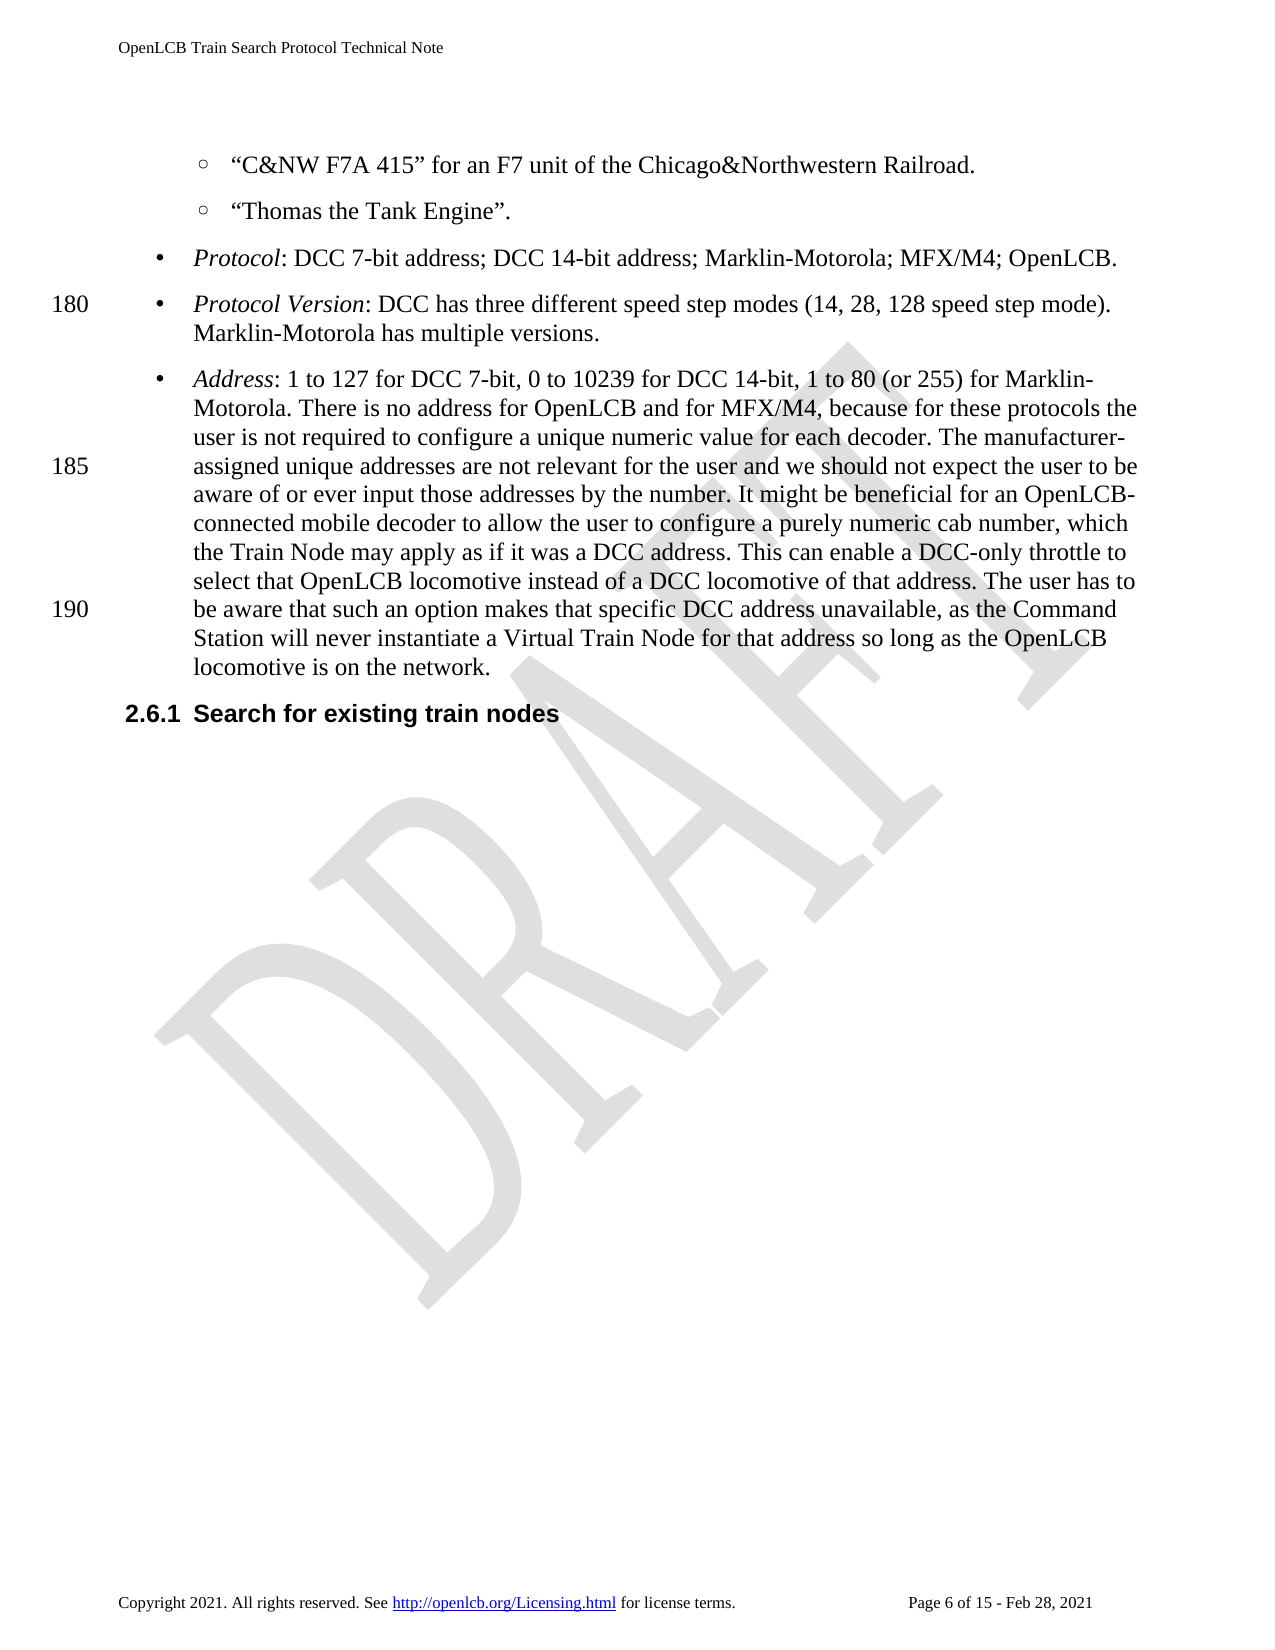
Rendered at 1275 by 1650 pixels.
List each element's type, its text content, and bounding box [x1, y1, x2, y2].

subtitle Search for existing train nodes [801, 698, 1157, 727]
list Protocol: DCC 7-bit address; DCC 14-bit address; Marklin-Motorola; MFX/M4; OpenLCB. [156, 243, 1157, 272]
list Address: 1 to 127 for DCC 7-bit, 0 to 10239 for DCC 14-bit, 1 to 80 (or 255) for Marklin-Motorola. There is no address for OpenLCB and for MFX/M4, because for these protocols the user is not required to configure a unique numeric value for each decoder. The manufacturer-assigned unique addresses are not relevant for the user and we should not expect the user to be aware of or ever input those addresses by the number. It might be beneficial for an OpenLCB-connected mobile decoder to allow the user to configure a purely numeric cab number, which the Train Node may apply as if it was a DCC address. This can enable a DCC-only throttle to select that OpenLCB locomotive instead of a DCC locomotive of that address. The user has to be aware that such an option makes that specific DCC address unavailable, as the Command Station will never instantiate a Virtual Train Node for that address so long as the OpenLCB locomotive is on the network. [665, 432, 1033, 681]
list Address: 1 to 127 for DCC 7-bit, 0 to 10239 for DCC 14-bit, 1 to 80 (or 255) for Marklin-Motorola. There is no address for OpenLCB and for MFX/M4, because for these protocols the user is not required to configure a unique numeric value for each decoder. The manufacturer-assigned unique addresses are not relevant for the user and we should not expect the user to be aware of or ever input those addresses by the number. It might be beneficial for an OpenLCB-connected mobile decoder to allow the user to configure a purely numeric cab number, which the Train Node may apply as if it was a DCC address. This can enable a DCC-only throttle to select that OpenLCB locomotive instead of a DCC locomotive of that address. The user has to be aware that such an option makes that specific DCC address unavailable, as the Command Station will never instantiate a Virtual Train Node for that address so long as the OpenLCB locomotive is on the network. [816, 364, 1157, 681]
list Address: 1 to 127 for DCC 7-bit, 0 to 10239 for DCC 14-bit, 1 to 80 (or 255) for Marklin-Motorola. There is no address for OpenLCB and for MFX/M4, because for these protocols the user is not required to configure a unique numeric value for each decoder. The manufacturer-assigned unique addresses are not relevant for the user and we should not expect the user to be aware of or ever input those addresses by the number. It might be beneficial for an OpenLCB-connected mobile decoder to allow the user to configure a purely numeric cab number, which the Train Node may apply as if it was a DCC address. This can enable a DCC-only throttle to select that OpenLCB locomotive instead of a DCC locomotive of that address. The user has to be aware that such an option makes that specific DCC address unavailable, as the Command Station will never instantiate a Virtual Train Node for that address so long as the OpenLCB locomotive is on the network. [156, 364, 824, 681]
list “Thomas the Tank Engine”. [193, 196, 1157, 225]
list Protocol Version: DCC has three different speed step modes (14, 28, 128 speed step mode). Marklin-Motorola has multiple versions. [156, 289, 1157, 347]
list “C&NW F7A 415” for an F7 unit of the Chicago&Northwestern Railroad. [193, 150, 1157, 179]
subtitle Search for existing train nodes [118, 698, 544, 727]
subtitle Search for existing train nodes [594, 698, 787, 727]
